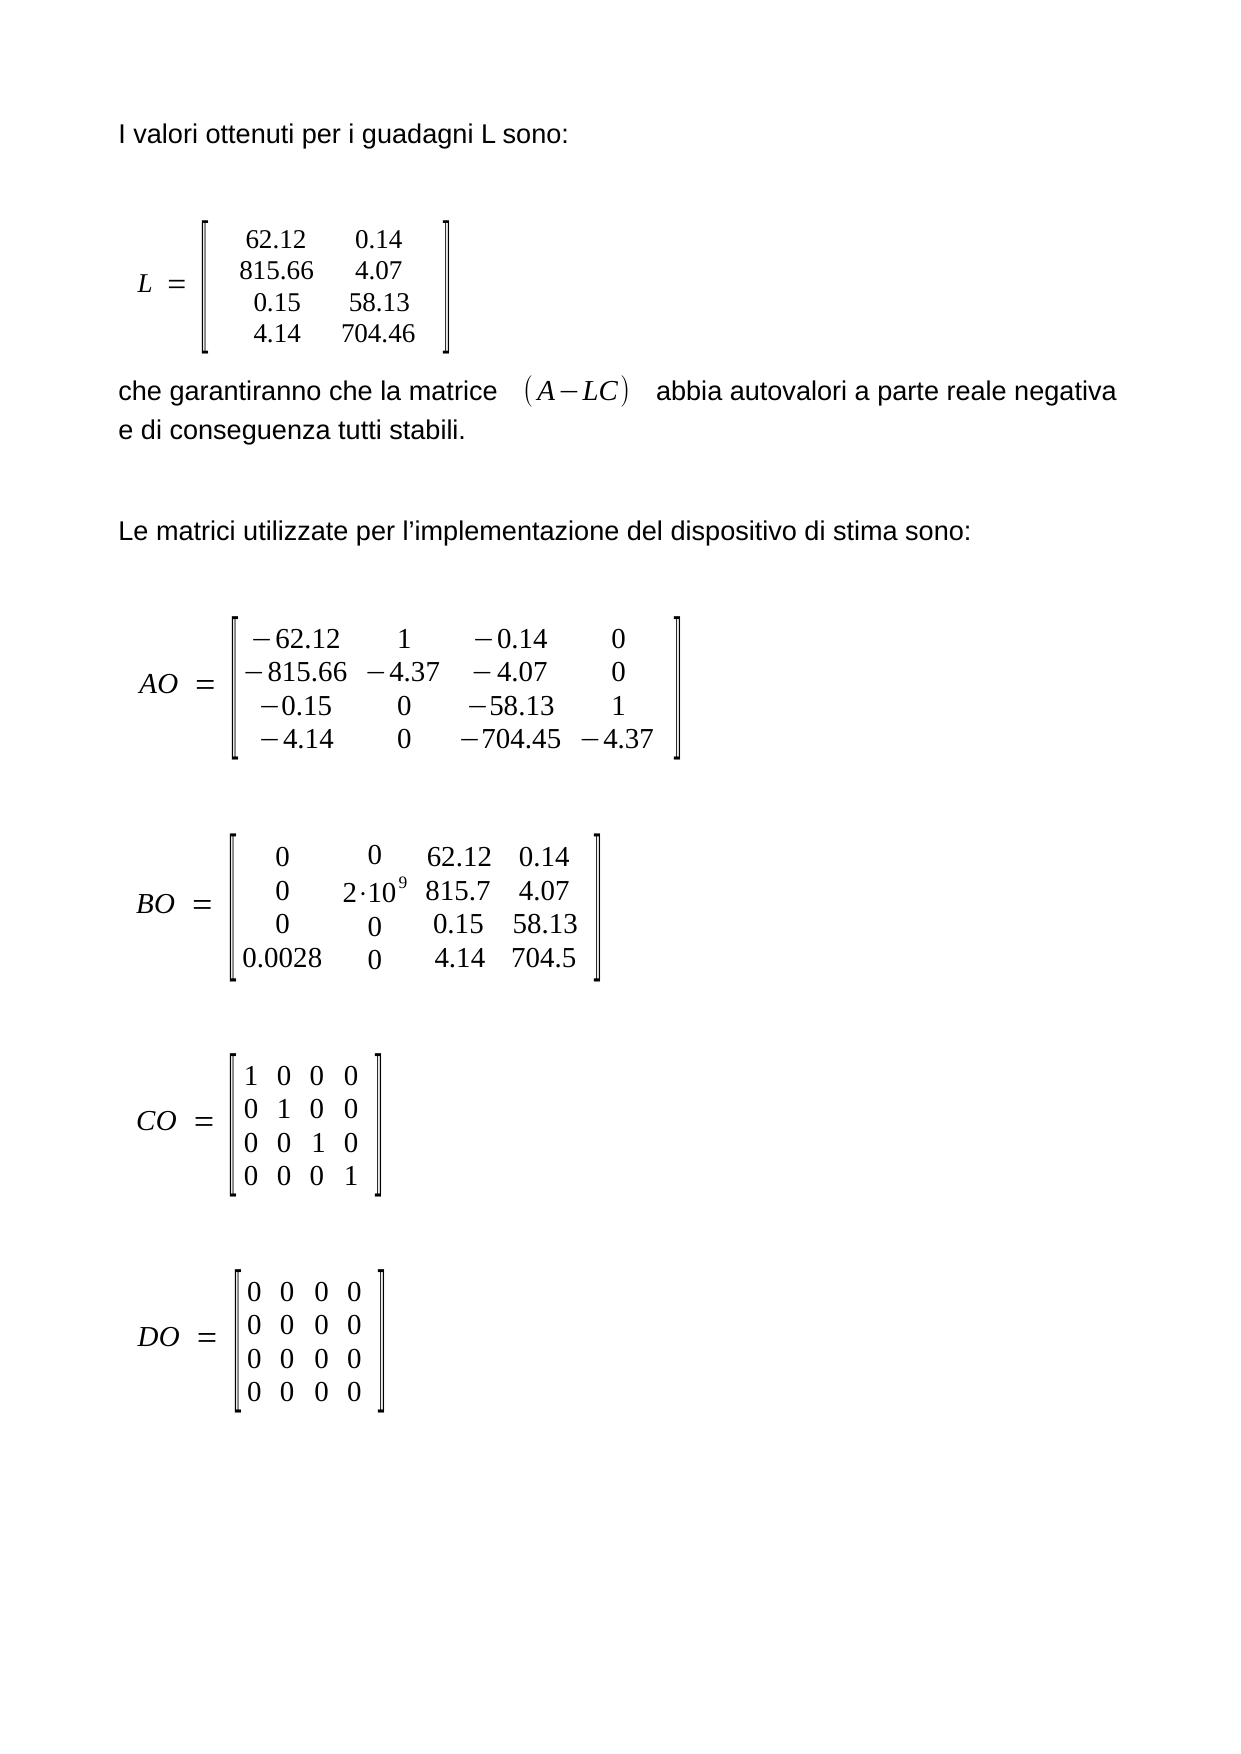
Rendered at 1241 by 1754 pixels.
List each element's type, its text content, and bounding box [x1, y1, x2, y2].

text Le matrici utilizzate per l’implementazione del dispositivo di stima sono: [118, 515, 1122, 546]
text I valori ottenuti per i guadagni L sono: [118, 118, 1122, 149]
text che garantiranno che la matrice abbia autovalori a parte reale negativa e di conseguenza tutti stabili. [118, 374, 1122, 445]
